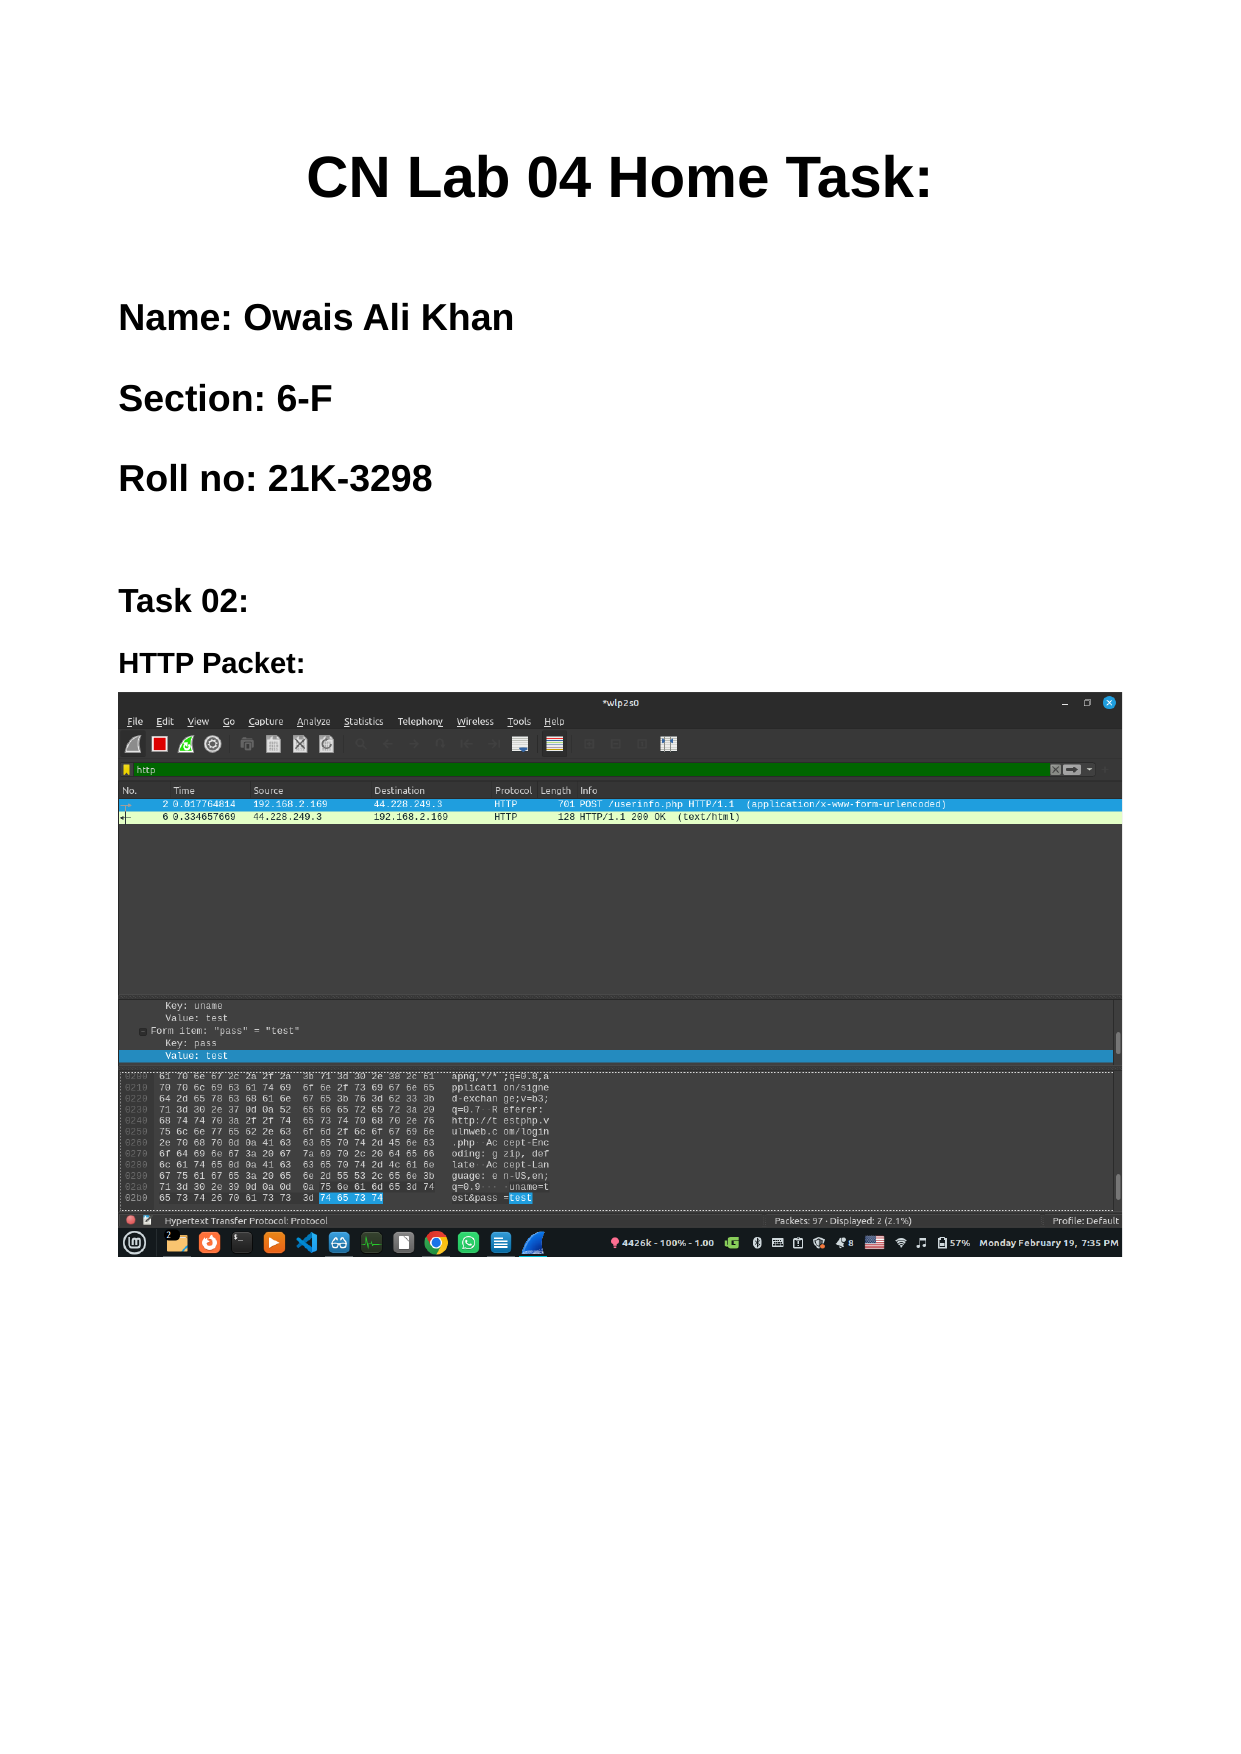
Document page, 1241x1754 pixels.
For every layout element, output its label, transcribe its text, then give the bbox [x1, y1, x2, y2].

subtitle Task 02: [118, 581, 1122, 619]
subtitle Section: 6-F [118, 376, 1122, 419]
subtitle HTTP Packet: [118, 646, 1122, 680]
subtitle Name: Owais Ali Khan [118, 295, 1122, 338]
picture [118, 692, 1123, 1257]
title CN Lab 04 Home Task: [118, 143, 1122, 210]
subtitle Roll no: 21K-3298 [118, 457, 1122, 500]
